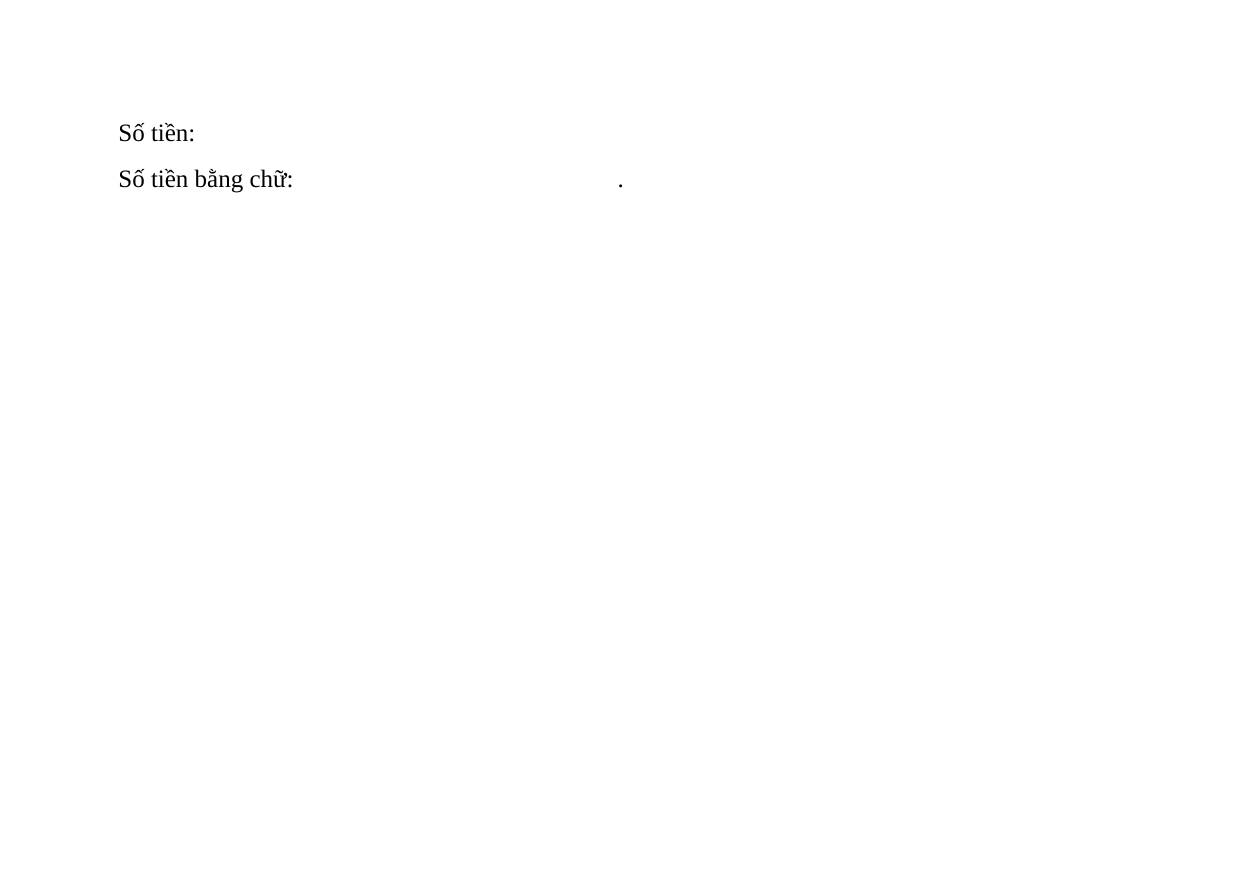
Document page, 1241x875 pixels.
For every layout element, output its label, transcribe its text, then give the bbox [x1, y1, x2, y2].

text Số tiền bằng chữ: <convert(get_sotien())>. [118, 164, 1122, 193]
text Số tiền: <convert_amount(get_sotien())> [118, 118, 1122, 147]
